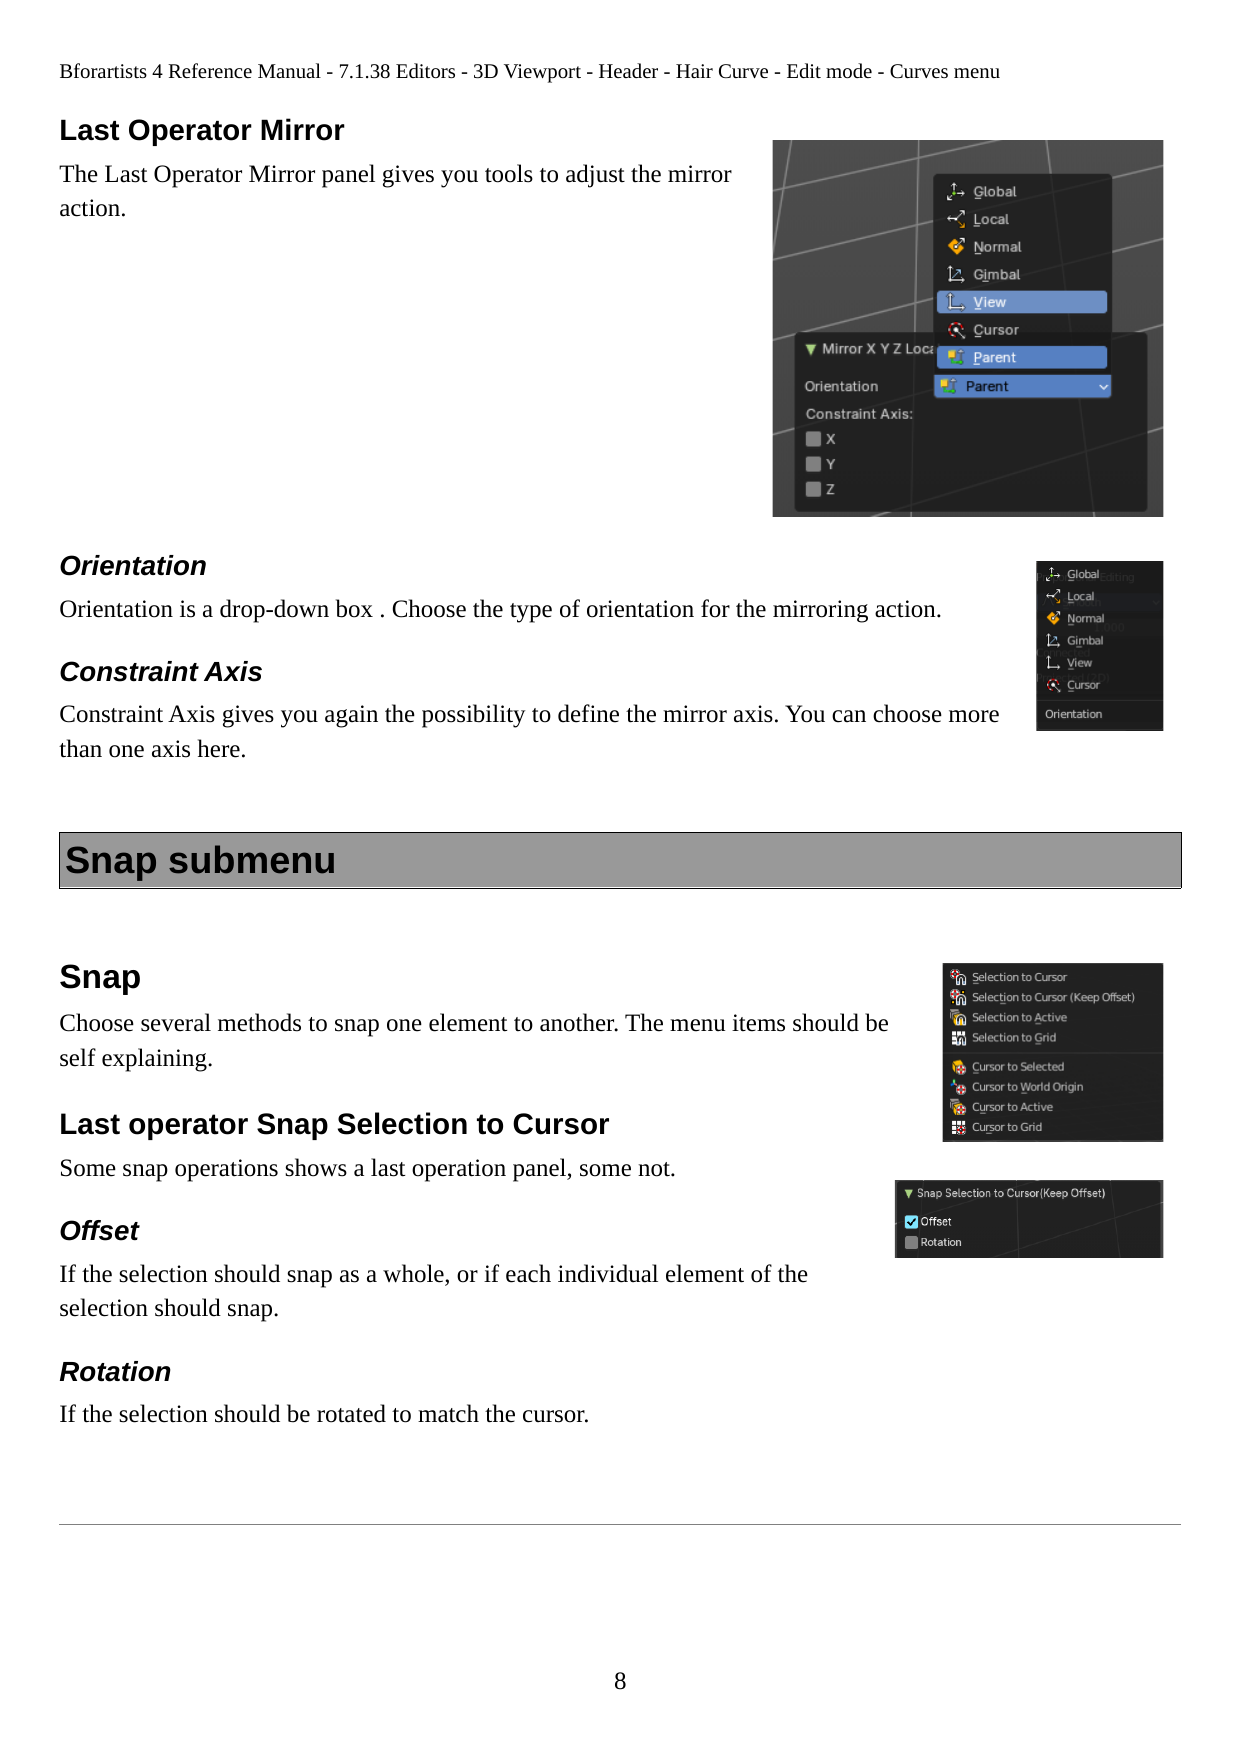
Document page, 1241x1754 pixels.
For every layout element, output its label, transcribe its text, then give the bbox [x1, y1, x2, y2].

text If the selection should snap as a whole, or if each individual element of the selection should snap. [59, 1259, 1181, 1322]
picture [772, 140, 1164, 517]
picture [894, 1180, 1164, 1258]
text Some snap operations shows a last operation panel, some not. [59, 1153, 1181, 1182]
subtitle [1164, 655, 1181, 687]
subtitle [1164, 1215, 1181, 1247]
text If the selection should be rotated to match the cursor. [59, 1399, 1181, 1428]
subtitle Constraint Axis [59, 655, 1036, 687]
table_header Snap submenu [60, 833, 1181, 887]
subtitle Offset [59, 1215, 894, 1247]
text Orientation is a drop-down box . Choose the type of orientation for the mirroring action. [59, 594, 1036, 622]
subtitle Orientation [59, 549, 1181, 581]
subtitle Snap [59, 957, 1181, 996]
subtitle Last Operator Mirror [59, 113, 1181, 146]
text Choose several methods to snap one element to another. The menu items should be self explaining. [59, 1008, 942, 1072]
subtitle Rotation [59, 1355, 1181, 1387]
subtitle Last operator Snap Selection to Cursor [59, 1107, 942, 1141]
text Constraint Axis gives you again the possibility to define the mirror axis. You can choose more than one axis here. [59, 699, 1181, 763]
picture [942, 963, 1164, 1142]
picture [1036, 561, 1164, 731]
text The Last Operator Mirror panel gives you tools to adjust the mirror action. [59, 159, 772, 222]
